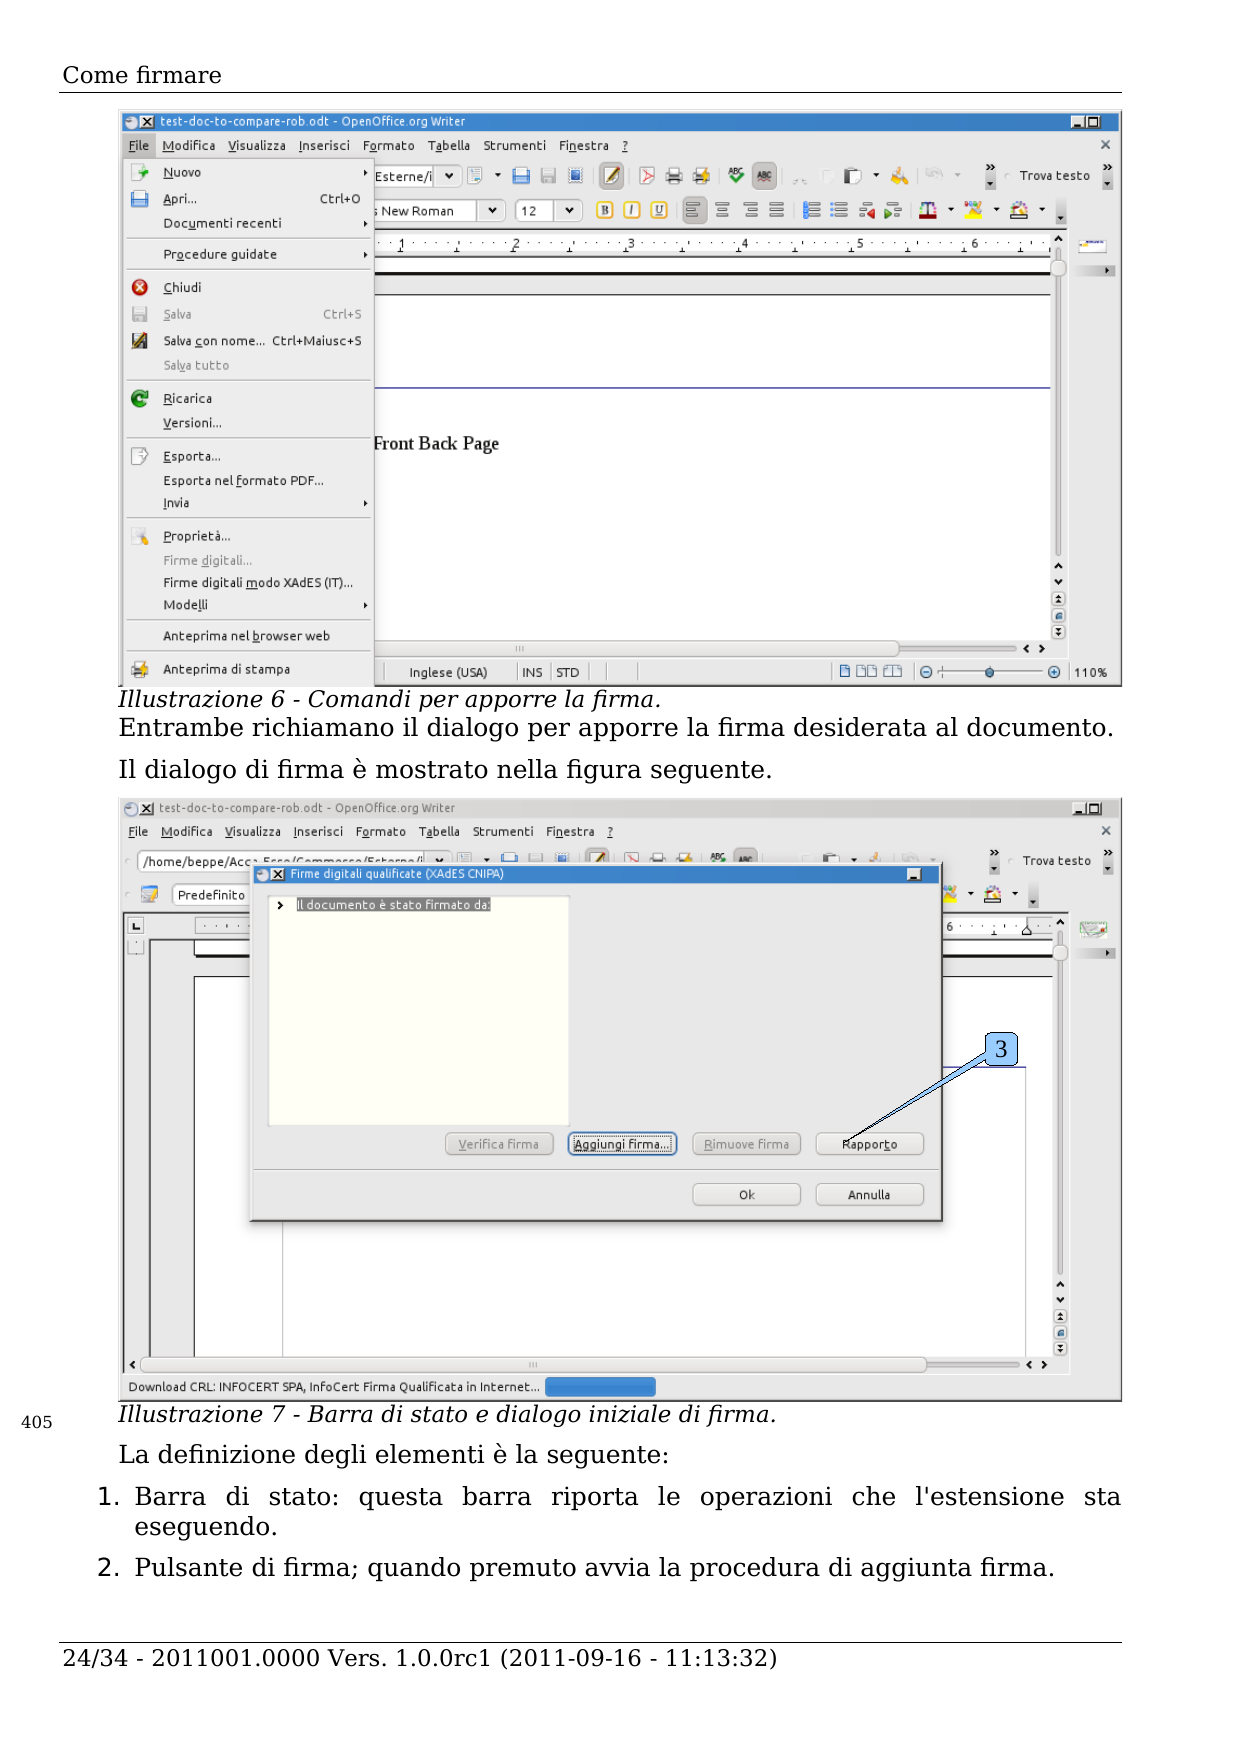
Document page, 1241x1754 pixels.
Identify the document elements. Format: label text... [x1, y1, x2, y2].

text Il dialogo di firma è mostrato nella figura seguente. [118, 755, 1122, 784]
list Pulsante di firma; quando premuto avvia la procedura di aggiunta firma. [97, 1553, 1122, 1583]
text Illustrazione 6 - Comandi per apporre la firma. [118, 687, 1122, 713]
list Barra di stato: questa barra riporta le operazioni che l'estensione sta eseguendo. [97, 1482, 1122, 1541]
text Illustrazione 7 - Barra di stato e dialogo iniziale di firma. [118, 1402, 1122, 1428]
text La definizione degli elementi è la seguente: [118, 1441, 1122, 1470]
picture [118, 109, 1123, 687]
text Entrambe richiamano il dialogo per apporre la firma desiderata al documento. [118, 713, 1122, 743]
picture [118, 797, 1123, 1402]
